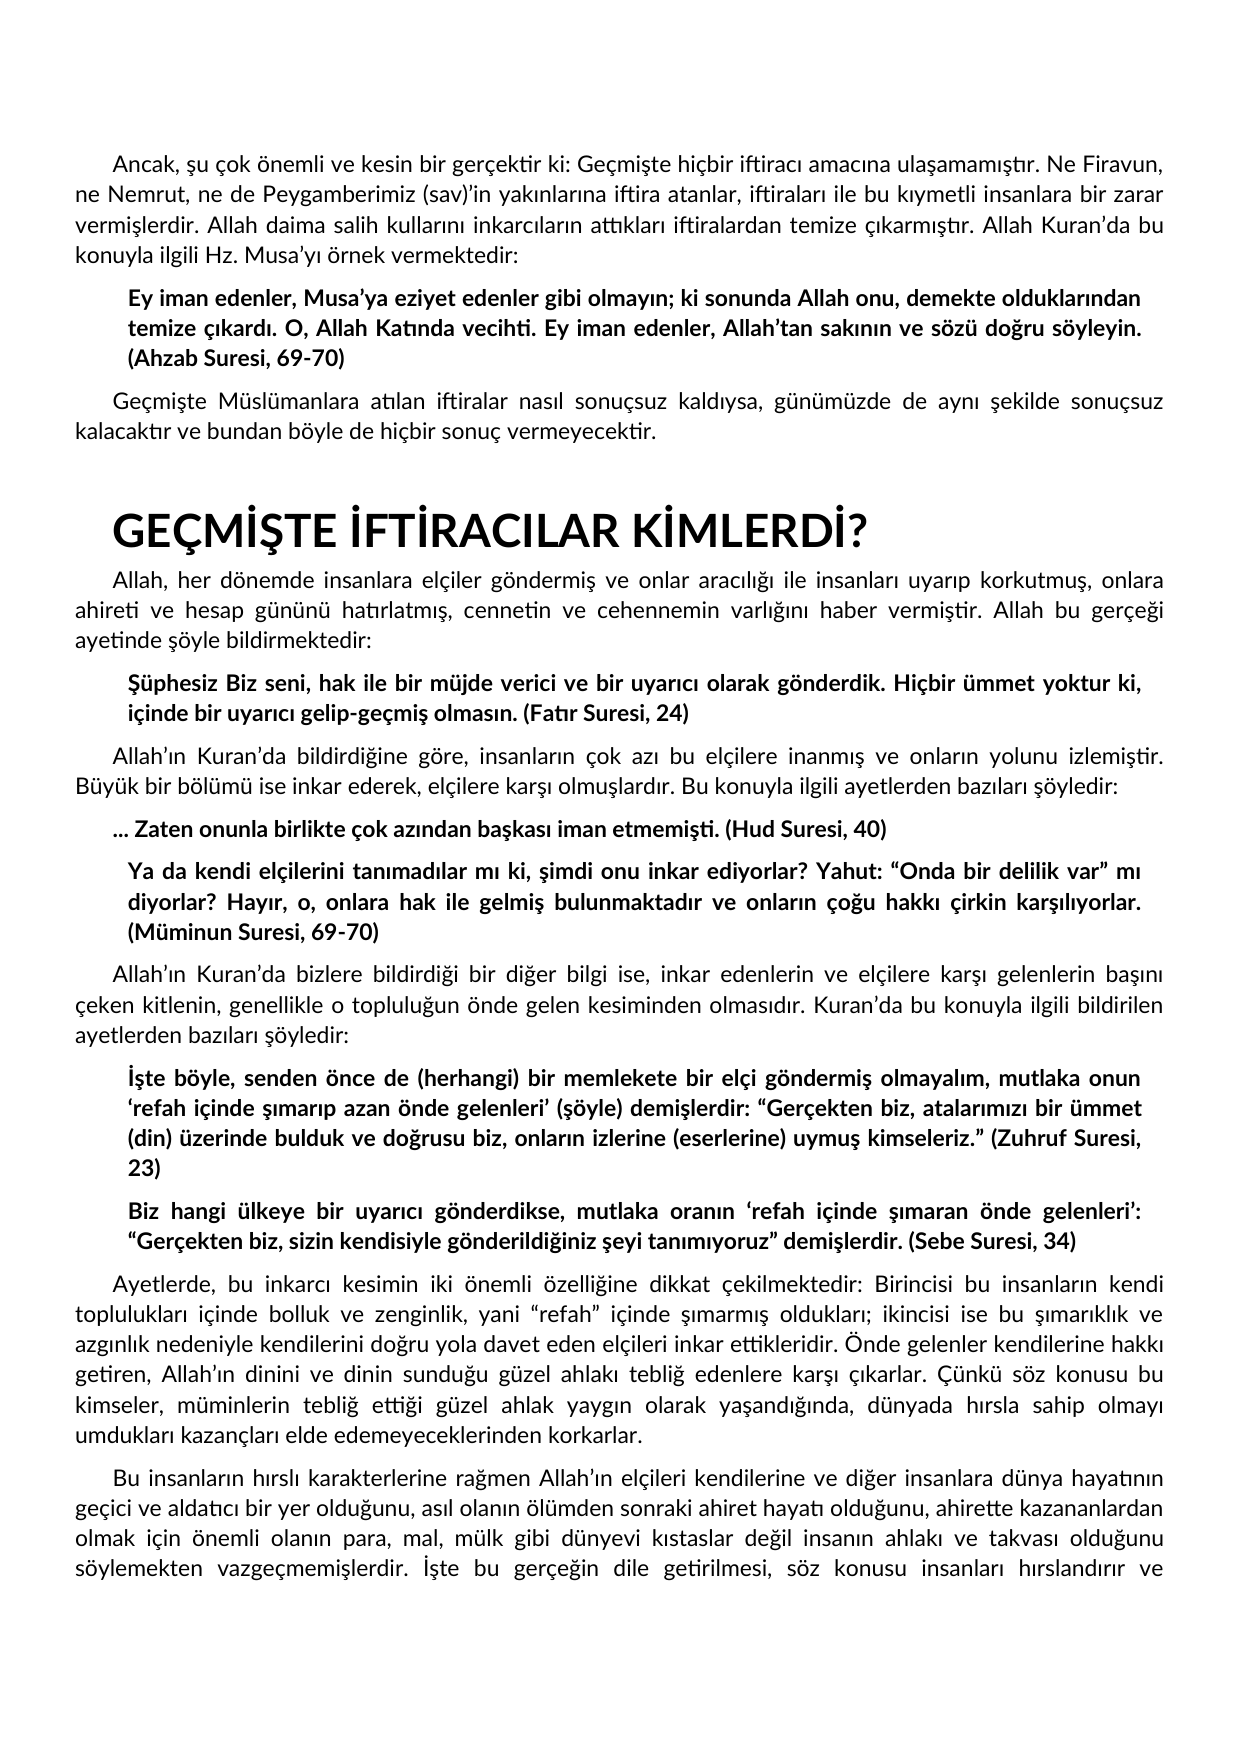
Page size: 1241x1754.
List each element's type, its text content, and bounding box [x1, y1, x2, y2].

text Geçmişte Müslümanlara atılan iftiralar nasıl sonuçsuz kaldıysa, günümüzde de aynı şekilde sonuçsuz kalacaktır ve bundan böyle de hiçbir sonuç vermeyecektir. [75, 386, 1165, 444]
text Şüphesiz Biz seni, hak ile bir müjde verici ve bir uyarıcı olarak gönderdik. Hiçbir ümmet yoktur ki, içinde bir uyarıcı gelip-geçmiş olmasın. (Fatır Suresi, 24) [128, 668, 1143, 726]
text Biz hangi ülkeye bir uyarıcı gönderdikse, mutlaka oranın ‘refah içinde şımaran önde gelenleri’: “Gerçekten biz, sizin kendisiyle gönderildiğiniz şeyi tanımıyoruz” demişlerdir. (Sebe Suresi, 34) [128, 1197, 1143, 1254]
text Ancak, şu çok önemli ve kesin bir gerçektir ki: Geçmişte hiçbir iftiracı amacına ulaşamamıştır. Ne Firavun, ne Nemrut, ne de Peygamberimiz (sav)’in yakınlarına iftira atanlar, iftiraları ile bu kıymetli insanlara bir zarar vermişlerdir. Allah daima salih kullarını inkarcıların attıkları iftiralardan temize çıkarmıştır. Allah Kuran’da bu konuyla ilgili Hz. Musa’yı örnek vermektedir: [75, 150, 1165, 268]
text Ayetlerde, bu inkarcı kesimin iki önemli özelliğine dikkat çekilmektedir: Birincisi bu insanların kendi toplulukları içinde bolluk ve zenginlik, yani “refah” içinde şımarmış oldukları; ikincisi ise bu şımarıklık ve azgınlık nedeniyle kendilerini doğru yola davet eden elçileri inkar ettikleridir. Önde gelenler kendilerine hakkı getiren, Allah’ın dinini ve dinin sunduğu güzel ahlakı tebliğ edenlere karşı çıkarlar. Çünkü söz konusu bu kimseler, müminlerin tebliğ ettiği güzel ahlak yaygın olarak yaşandığında, dünyada hırsla sahip olmayı umdukları kazançları elde edemeyeceklerinden korkarlar. [75, 1269, 1165, 1448]
text Ya da kendi elçilerini tanımadılar mı ki, şimdi onu inkar ediyorlar? Yahut: “Onda bir delilik var” mı diyorlar? Hayır, o, onlara hak ile gelmiş bulunmaktadır ve onların çoğu hakkı çirkin karşılıyorlar. (Müminun Suresi, 69-70) [128, 857, 1143, 945]
text ... Zaten onunla birlikte çok azından başkası iman etmemişti. (Hud Suresi, 40) [75, 814, 1143, 842]
text Allah’ın Kuran’da bizlere bildirdiği bir diğer bilgi ise, inkar edenlerin ve elçilere karşı gelenlerin başını çeken kitlenin, genellikle o topluluğun önde gelen kesiminden olmasıdır. Kuran’da bu konuyla ilgili bildirilen ayetlerden bazıları şöyledir: [75, 960, 1165, 1048]
text İşte böyle, senden önce de (herhangi) bir memlekete bir elçi göndermiş olmayalım, mutlaka onun ‘refah içinde şımarıp azan önde gelenleri’ (şöyle) demişlerdir: “Gerçekten biz, atalarımızı bir ümmet (din) üzerinde bulduk ve doğrusu biz, onların izlerine (eserlerine) uymuş kimseleriz.” (Zuhruf Suresi, 23) [128, 1063, 1143, 1181]
text Allah’ın Kuran’da bildirdiğine göre, insanların çok azı bu elçilere inanmış ve onların yolunu izlemiştir. Büyük bir bölümü ise inkar ederek, elçilere karşı olmuşlardır. Bu konuyla ilgili ayetlerden bazıları şöyledir: [75, 741, 1165, 799]
text Allah, her dönemde insanlara elçiler göndermiş ve onlar aracılığı ile insanları uyarıp korkutmuş, onlara ahireti ve hesap gününü hatırlatmış, cennetin ve cehennemin varlığını haber vermiştir. Allah bu gerçeği ayetinde şöyle bildirmektedir: [75, 565, 1165, 653]
text Bu insanların hırslı karakterlerine rağmen Allah’ın elçileri kendilerine ve diğer insanlara dünya hayatının geçici ve aldatıcı bir yer olduğunu, asıl olanın ölümden sonraki ahiret hayatı olduğunu, ahirette kazananlardan olmak için önemli olanın para, mal, mülk gibi dünyevi kıstaslar değil insanın ahlakı ve takvası olduğunu söylemekten vazgeçmemişlerdir. İşte bu gerçeğin dile getirilmesi, söz konusu insanları hırslandırır ve [75, 1463, 1165, 1581]
text Ey iman edenler, Musa’ya eziyet edenler gibi olmayın; ki sonunda Allah onu, demekte olduklarından temize çıkardı. O, Allah Katında vecihti. Ey iman edenler, Allah’tan sakının ve sözü doğru söyleyin. (Ahzab Suresi, 69-70) [128, 283, 1143, 371]
subtitle GEÇMİŞTE İFTİRACILAR KİMLERDİ? [112, 502, 1165, 557]
